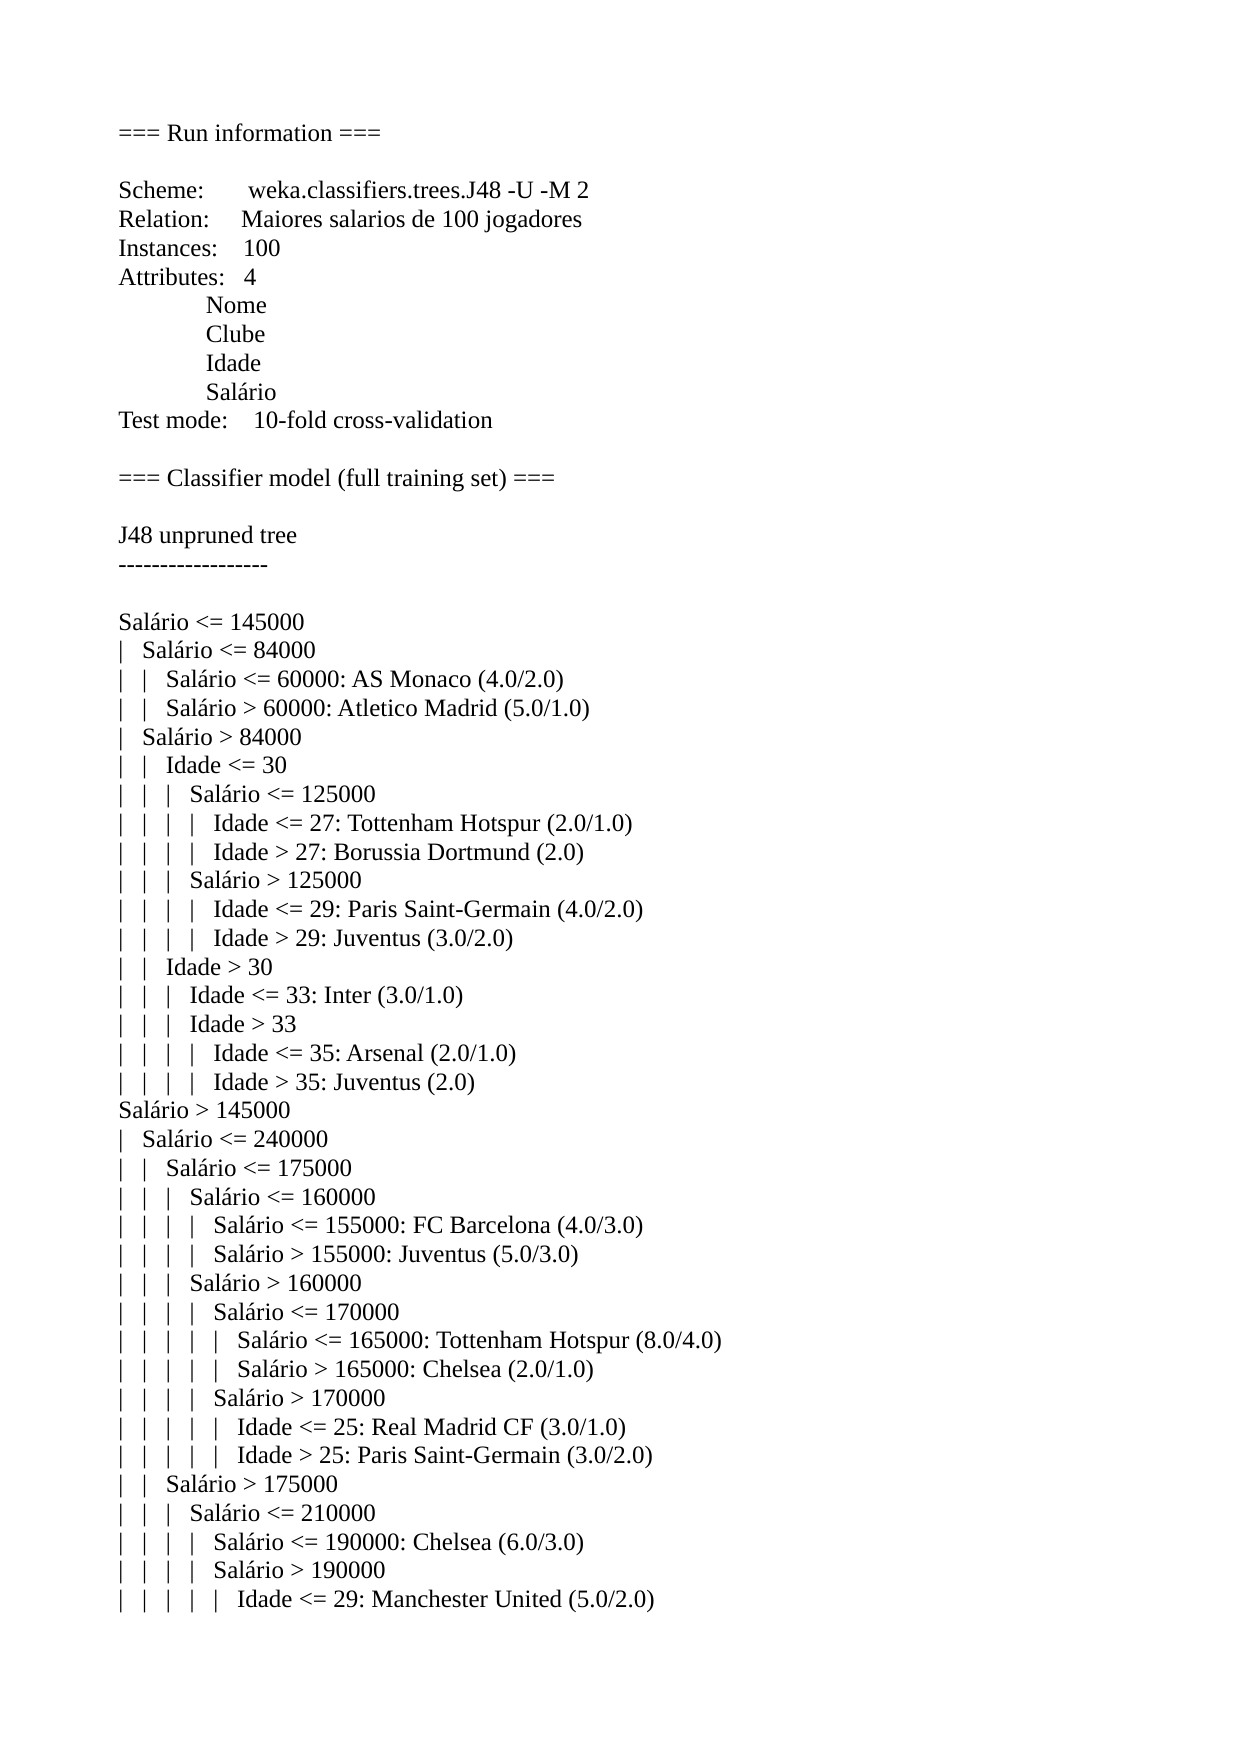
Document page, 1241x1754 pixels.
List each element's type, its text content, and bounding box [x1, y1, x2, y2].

text | | | Salário <= 160000 [118, 1182, 1122, 1211]
text Salário > 145000 [118, 1096, 1122, 1124]
text Instances: 100 [118, 233, 1122, 262]
text Attributes: 4 [118, 262, 1122, 291]
text | | | | Salário > 155000: Juventus (5.0/3.0) [118, 1239, 1122, 1268]
text | | | | | Salário <= 165000: Tottenham Hotspur (8.0/4.0) [118, 1326, 1122, 1354]
text | | | | | Salário > 165000: Chelsea (2.0/1.0) [118, 1354, 1122, 1383]
text | | | Salário > 125000 [118, 866, 1122, 894]
text | | Salário <= 60000: AS Monaco (4.0/2.0) [118, 664, 1122, 693]
text | | | Salário > 160000 [118, 1268, 1122, 1297]
text | | | | Salário <= 155000: FC Barcelona (4.0/3.0) [118, 1211, 1122, 1239]
text | | | Idade > 33 [118, 1009, 1122, 1038]
text | | | Salário <= 210000 [118, 1498, 1122, 1527]
text | Salário <= 84000 [118, 636, 1122, 664]
text | | | | | Idade > 25: Paris Saint-Germain (3.0/2.0) [118, 1441, 1122, 1469]
text | | | | Idade > 35: Juventus (2.0) [118, 1067, 1122, 1096]
text J48 unpruned tree [118, 521, 1122, 549]
text | | | | Idade > 29: Juventus (3.0/2.0) [118, 923, 1122, 952]
text | | Salário <= 175000 [118, 1153, 1122, 1182]
text | | | | | Idade <= 25: Real Madrid CF (3.0/1.0) [118, 1412, 1122, 1441]
text Scheme: weka.classifiers.trees.J48 -U -M 2 [118, 176, 1122, 204]
text | | | | Salário > 170000 [118, 1383, 1122, 1412]
text | Salário > 84000 [118, 722, 1122, 751]
text | | | | Idade <= 27: Tottenham Hotspur (2.0/1.0) [118, 808, 1122, 837]
text | | | | Salário <= 170000 [118, 1297, 1122, 1326]
text Idade [118, 348, 1122, 377]
text | | | | Salário <= 190000: Chelsea (6.0/3.0) [118, 1527, 1122, 1556]
text === Classifier model (full training set) === [118, 463, 1122, 492]
text Clube [118, 319, 1122, 348]
text Relation: Maiores salarios de 100 jogadores [118, 204, 1122, 233]
text | | Idade > 30 [118, 952, 1122, 981]
text Test mode: 10-fold cross-validation [118, 406, 1122, 434]
text | | Salário > 175000 [118, 1469, 1122, 1498]
text | | | | | Idade <= 29: Manchester United (5.0/2.0) [118, 1584, 1122, 1613]
text | | | Salário <= 125000 [118, 779, 1122, 808]
text Salário [118, 377, 1122, 406]
text Nome [118, 291, 1122, 319]
text | | | | Idade <= 29: Paris Saint-Germain (4.0/2.0) [118, 894, 1122, 923]
text | Salário <= 240000 [118, 1124, 1122, 1153]
text | | | | Idade <= 35: Arsenal (2.0/1.0) [118, 1038, 1122, 1067]
text | | | | Idade > 27: Borussia Dortmund (2.0) [118, 837, 1122, 866]
text Salário <= 145000 [118, 607, 1122, 636]
text ------------------ [118, 549, 1122, 578]
text | | | | Salário > 190000 [118, 1556, 1122, 1584]
text | | Salário > 60000: Atletico Madrid (5.0/1.0) [118, 693, 1122, 722]
text | | Idade <= 30 [118, 751, 1122, 779]
text === Run information === [118, 118, 1122, 147]
text | | | Idade <= 33: Inter (3.0/1.0) [118, 981, 1122, 1009]
